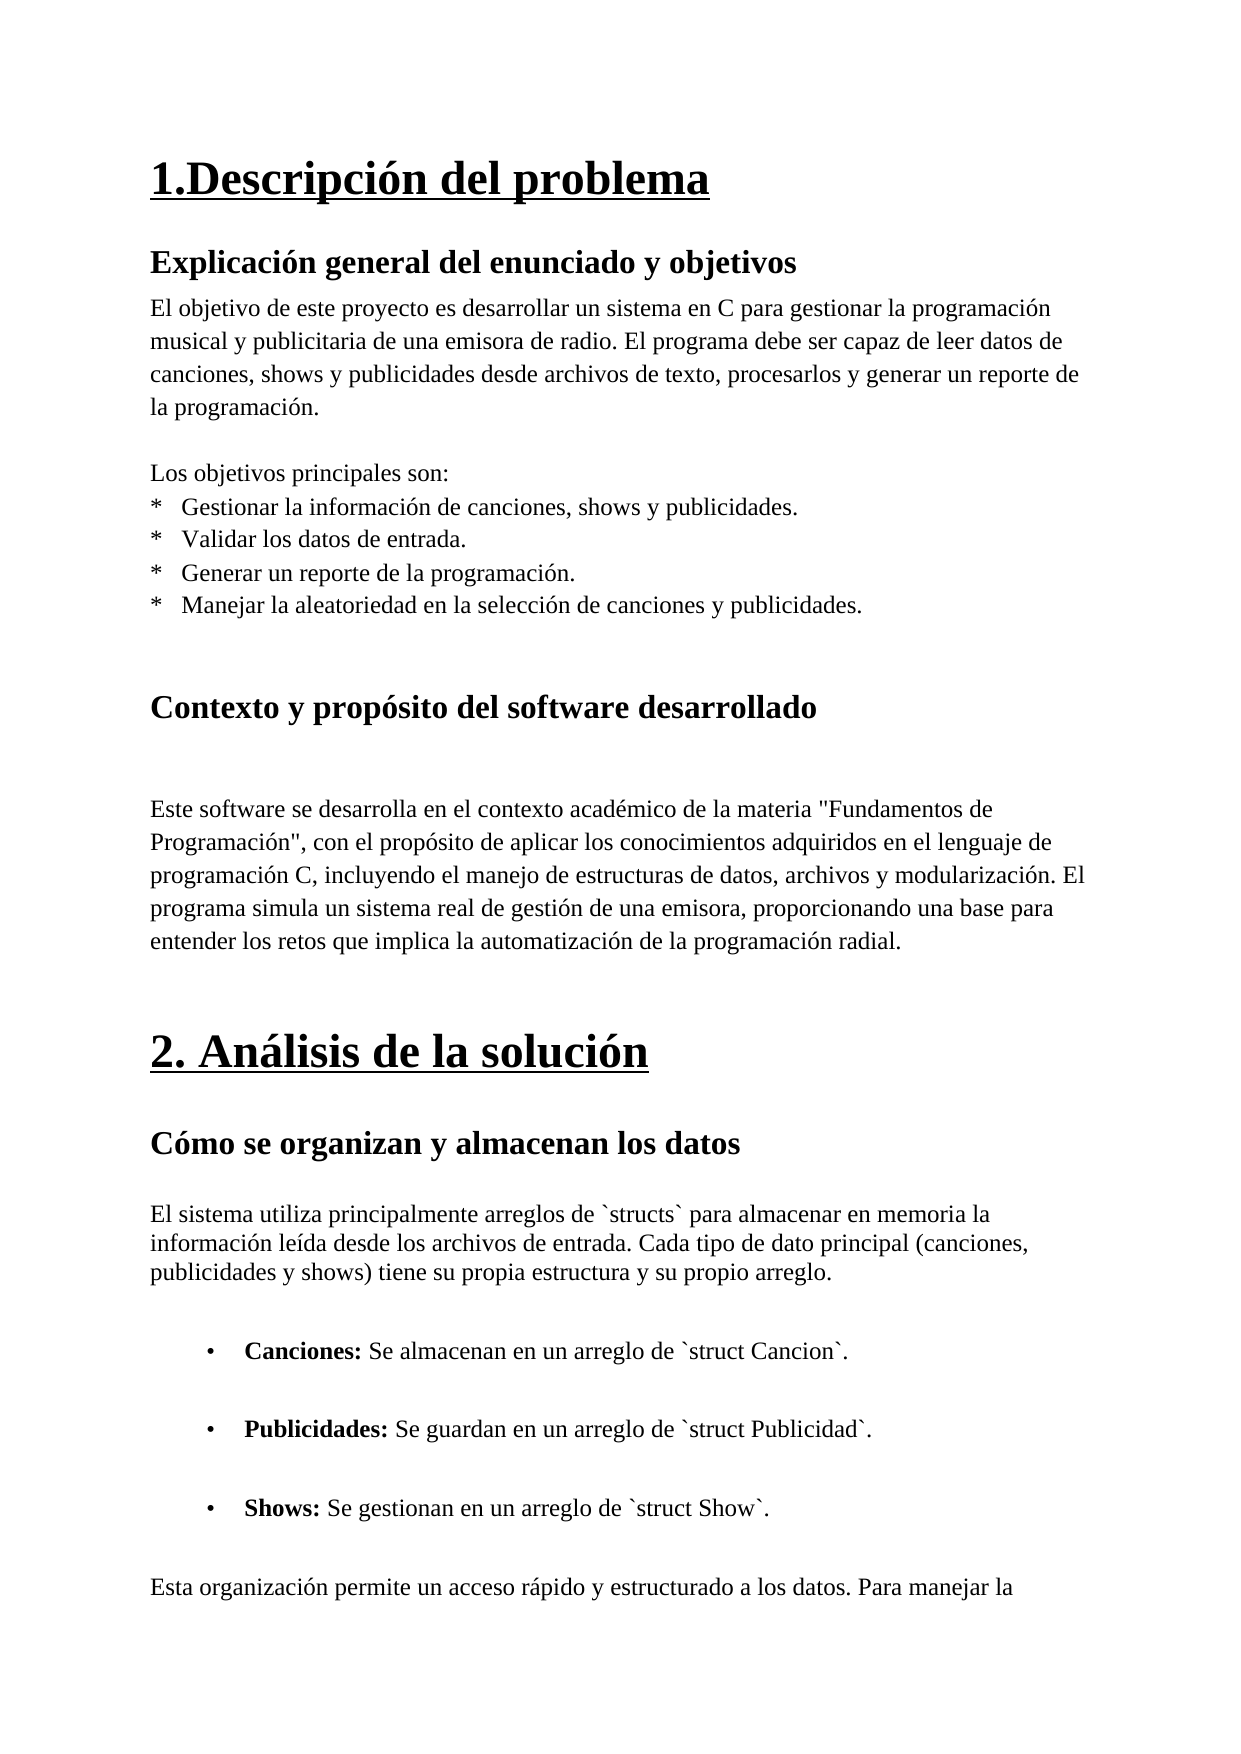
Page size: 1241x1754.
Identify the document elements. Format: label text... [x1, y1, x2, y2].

text 2. Análisis de la solución [150, 1023, 1090, 1078]
text * Generar un reporte de la programación. [150, 558, 1090, 586]
subtitle Explicación general del enunciado y objetivos [150, 243, 1090, 281]
text * Gestionar la información de canciones, shows y publicidades. [150, 492, 1090, 520]
list Canciones: Se almacenan en un arreglo de `struct Cancion`. [207, 1336, 1090, 1364]
text El objetivo de este proyecto es desarrollar un sistema en C para gestionar la programación musical y publicitaria de una emisora de radio. El programa debe ser capaz de leer datos de canciones, shows y publicidades desde archivos de texto, procesarlos y generar un reporte de la programación. [150, 293, 1090, 421]
text * Validar los datos de entrada. [150, 524, 1090, 553]
list Shows: Se gestionan en un arreglo de `struct Show`. [207, 1493, 1090, 1522]
subtitle 1.Descripción del problema [150, 150, 1090, 205]
text Los objetivos principales son: [150, 458, 1090, 487]
subtitle El sistema utiliza principalmente arreglos de `structs` para almacenar en memoria la información leída desde los archivos de entrada. Cada tipo de dato principal (canciones, publicidades y shows) tiene su propia estructura y su propio arreglo. [150, 1199, 1090, 1286]
text * Manejar la aleatoriedad en la selección de canciones y publicidades. [150, 591, 1090, 619]
text Contexto y propósito del software desarrollado [150, 687, 1090, 725]
subtitle Cómo se organizan y almacenan los datos [150, 1124, 1090, 1162]
text Este software se desarrolla en el contexto académico de la materia "Fundamentos de Programación", con el propósito de aplicar los conocimientos adquiridos en el lenguaje de programación C, incluyendo el manejo de estructuras de datos, archivos y modularización. El programa simula un sistema real de gestión de una emisora, proporcionando una base para entender los retos que implica la automatización de la programación radial. [150, 794, 1090, 955]
text Esta organización permite un acceso rápido y estructurado a los datos. Para manejar la [150, 1572, 1090, 1601]
list Publicidades: Se guardan en un arreglo de `struct Publicidad`. [207, 1414, 1090, 1443]
